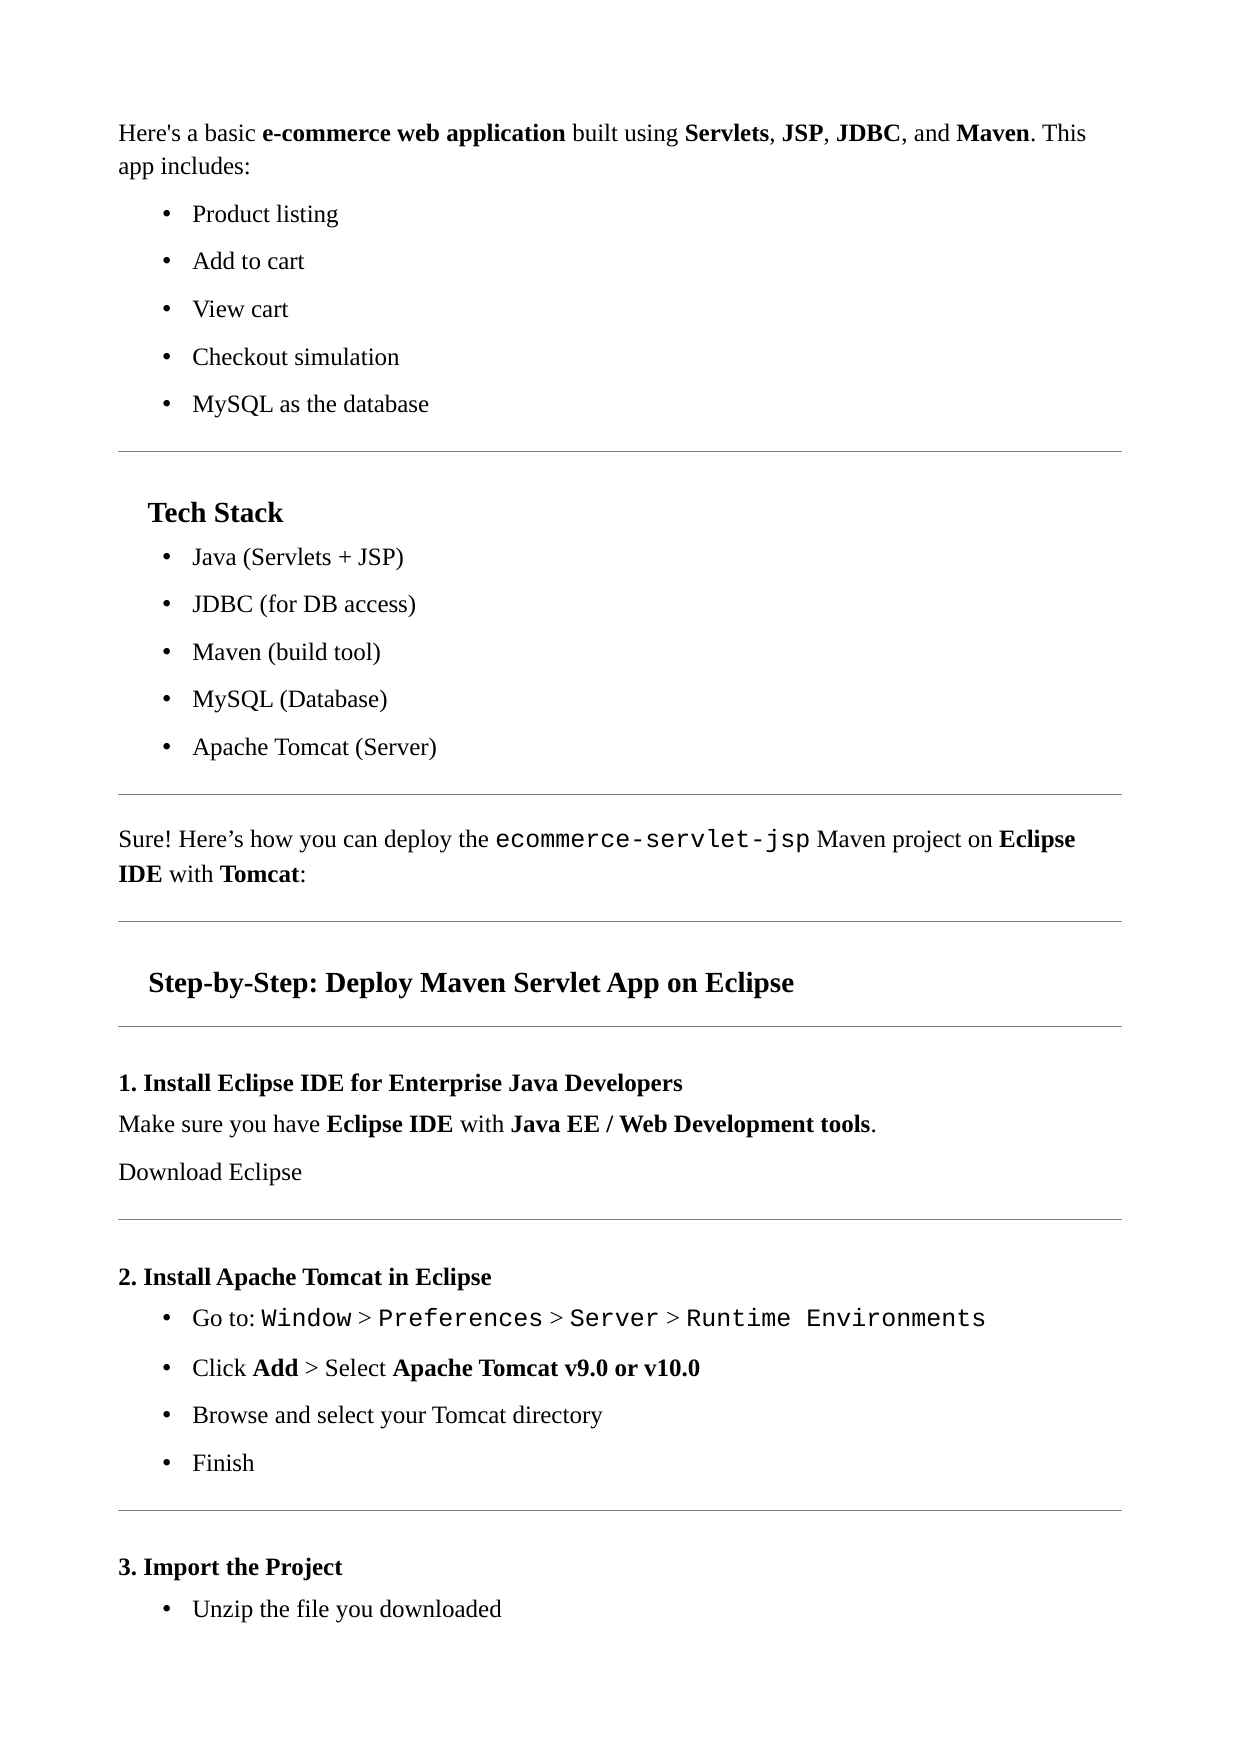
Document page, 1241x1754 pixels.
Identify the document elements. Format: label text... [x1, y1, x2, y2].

list Maven (build tool) [162, 637, 1122, 666]
list Product listing [162, 199, 1122, 227]
list View cart [162, 294, 1122, 323]
list Click Add > Select Apache Tomcat v9.0 or v10.0 [162, 1353, 1122, 1382]
subtitle 1. Install Eclipse IDE for Enterprise Java Developers [118, 1068, 1122, 1097]
subtitle 3. Import the Project [118, 1552, 1122, 1581]
list Browse and select your Tomcat directory [162, 1400, 1122, 1429]
text Here's a basic e-commerce web application built using Servlets, JSP, JDBC, and Maven. This app includes: [118, 118, 1122, 180]
list Finish [162, 1448, 1122, 1477]
list MySQL (Database) [162, 684, 1122, 713]
list Go to: Window > Preferences > Server > Runtime Environments [162, 1303, 1122, 1334]
subtitle 2. Install Apache Tomcat in Eclipse [118, 1262, 1122, 1290]
text Make sure you have Eclipse IDE with Java EE / Web Development tools. [118, 1109, 1122, 1138]
subtitle ✅ Step-by-Step: Deploy Maven Servlet App on Eclipse [118, 966, 1122, 999]
list Add to cart [162, 246, 1122, 275]
list Java (Servlets + JSP) [162, 542, 1122, 570]
list JDBC (for DB access) [162, 589, 1122, 618]
list MySQL as the database [162, 389, 1122, 418]
subtitle 🔧 Tech Stack [118, 496, 1122, 529]
list Checkout simulation [162, 342, 1122, 370]
list Apache Tomcat (Server) [162, 732, 1122, 761]
text Sure! Here’s how you can deploy the ecommerce-servlet-jsp Maven project on Eclipse IDE with Tomcat: [118, 824, 1122, 888]
list Unzip the file you downloaded [162, 1594, 1122, 1622]
text Download Eclipse [118, 1157, 1122, 1186]
